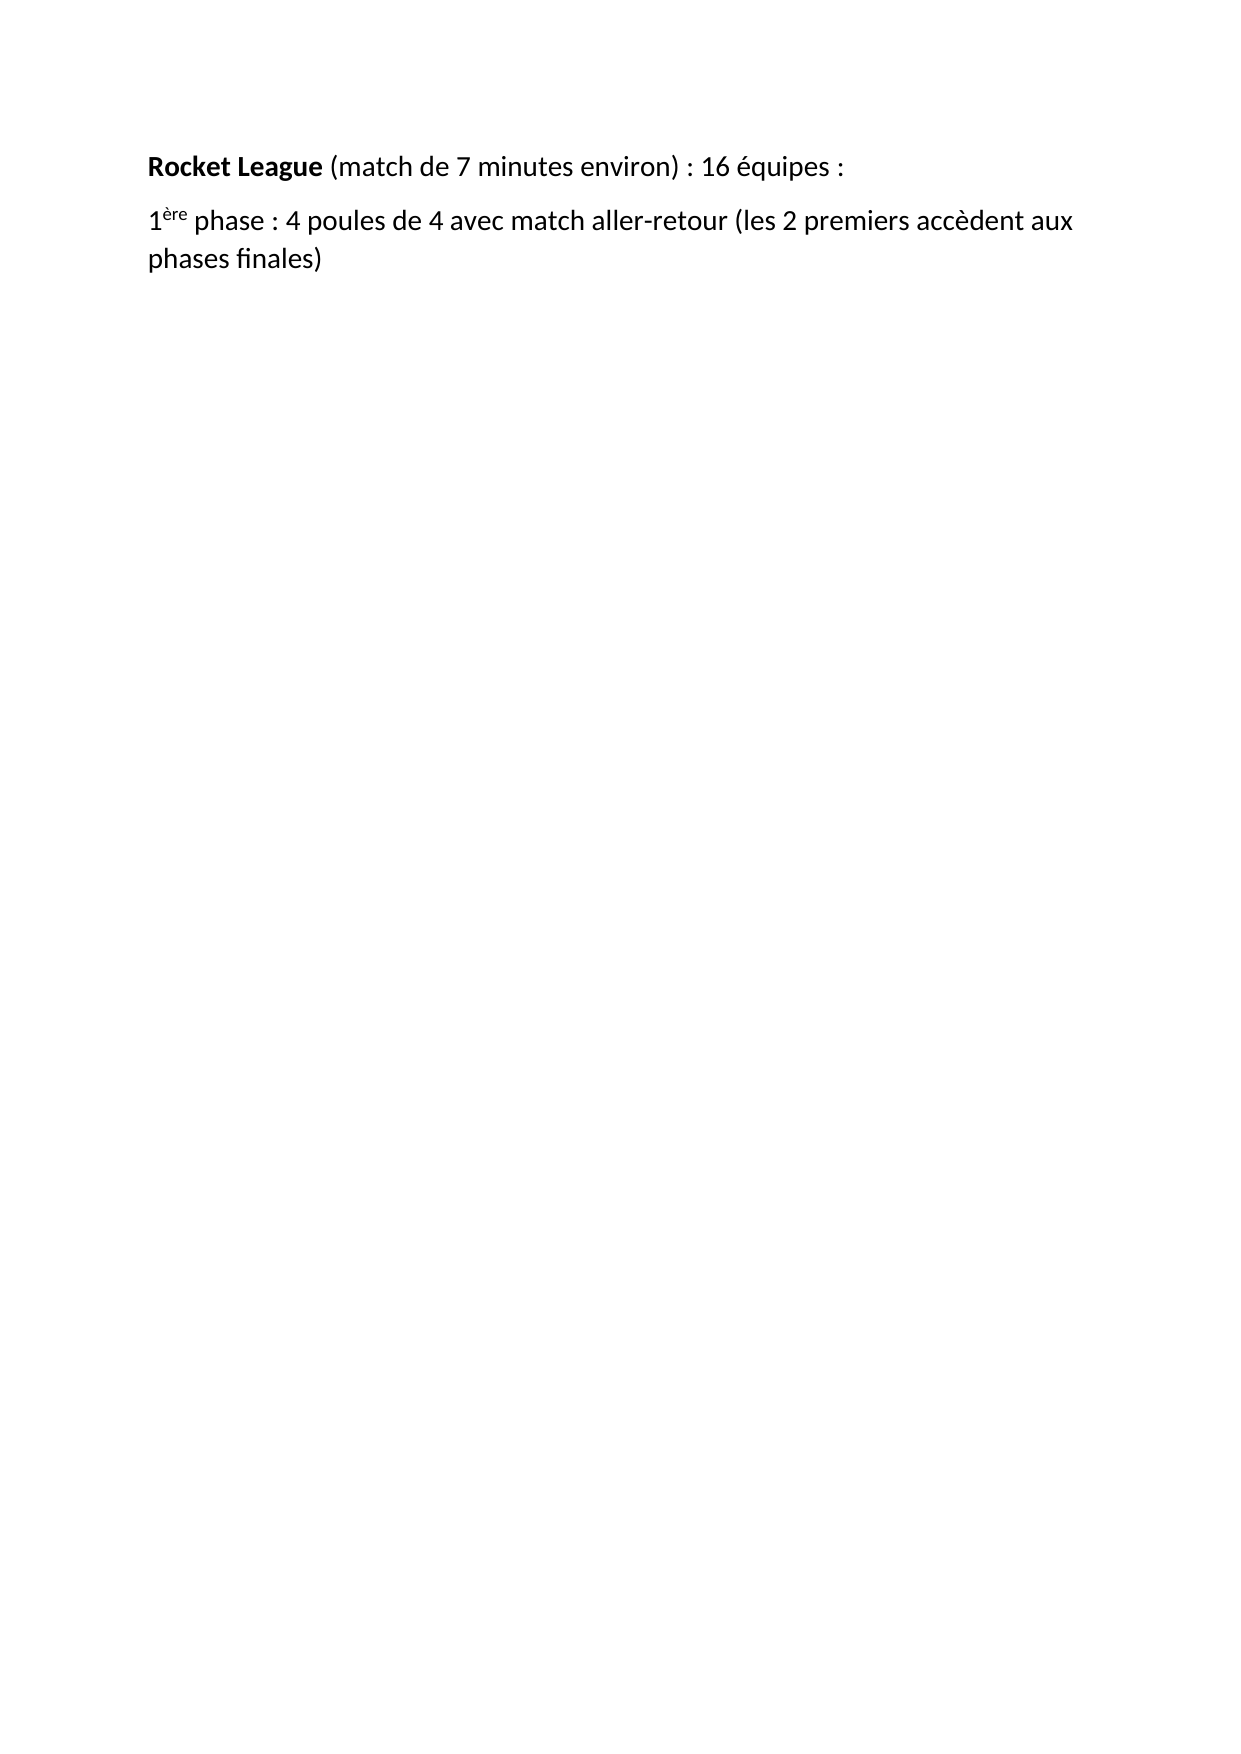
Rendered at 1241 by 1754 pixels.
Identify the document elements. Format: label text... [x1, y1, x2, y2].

text 1ère phase : 4 poules de 4 avec match aller-retour (les 2 premiers accèdent aux phases finales) [148, 202, 1093, 276]
text Rocket League (match de 7 minutes environ) : 16 équipes : [148, 148, 1093, 183]
